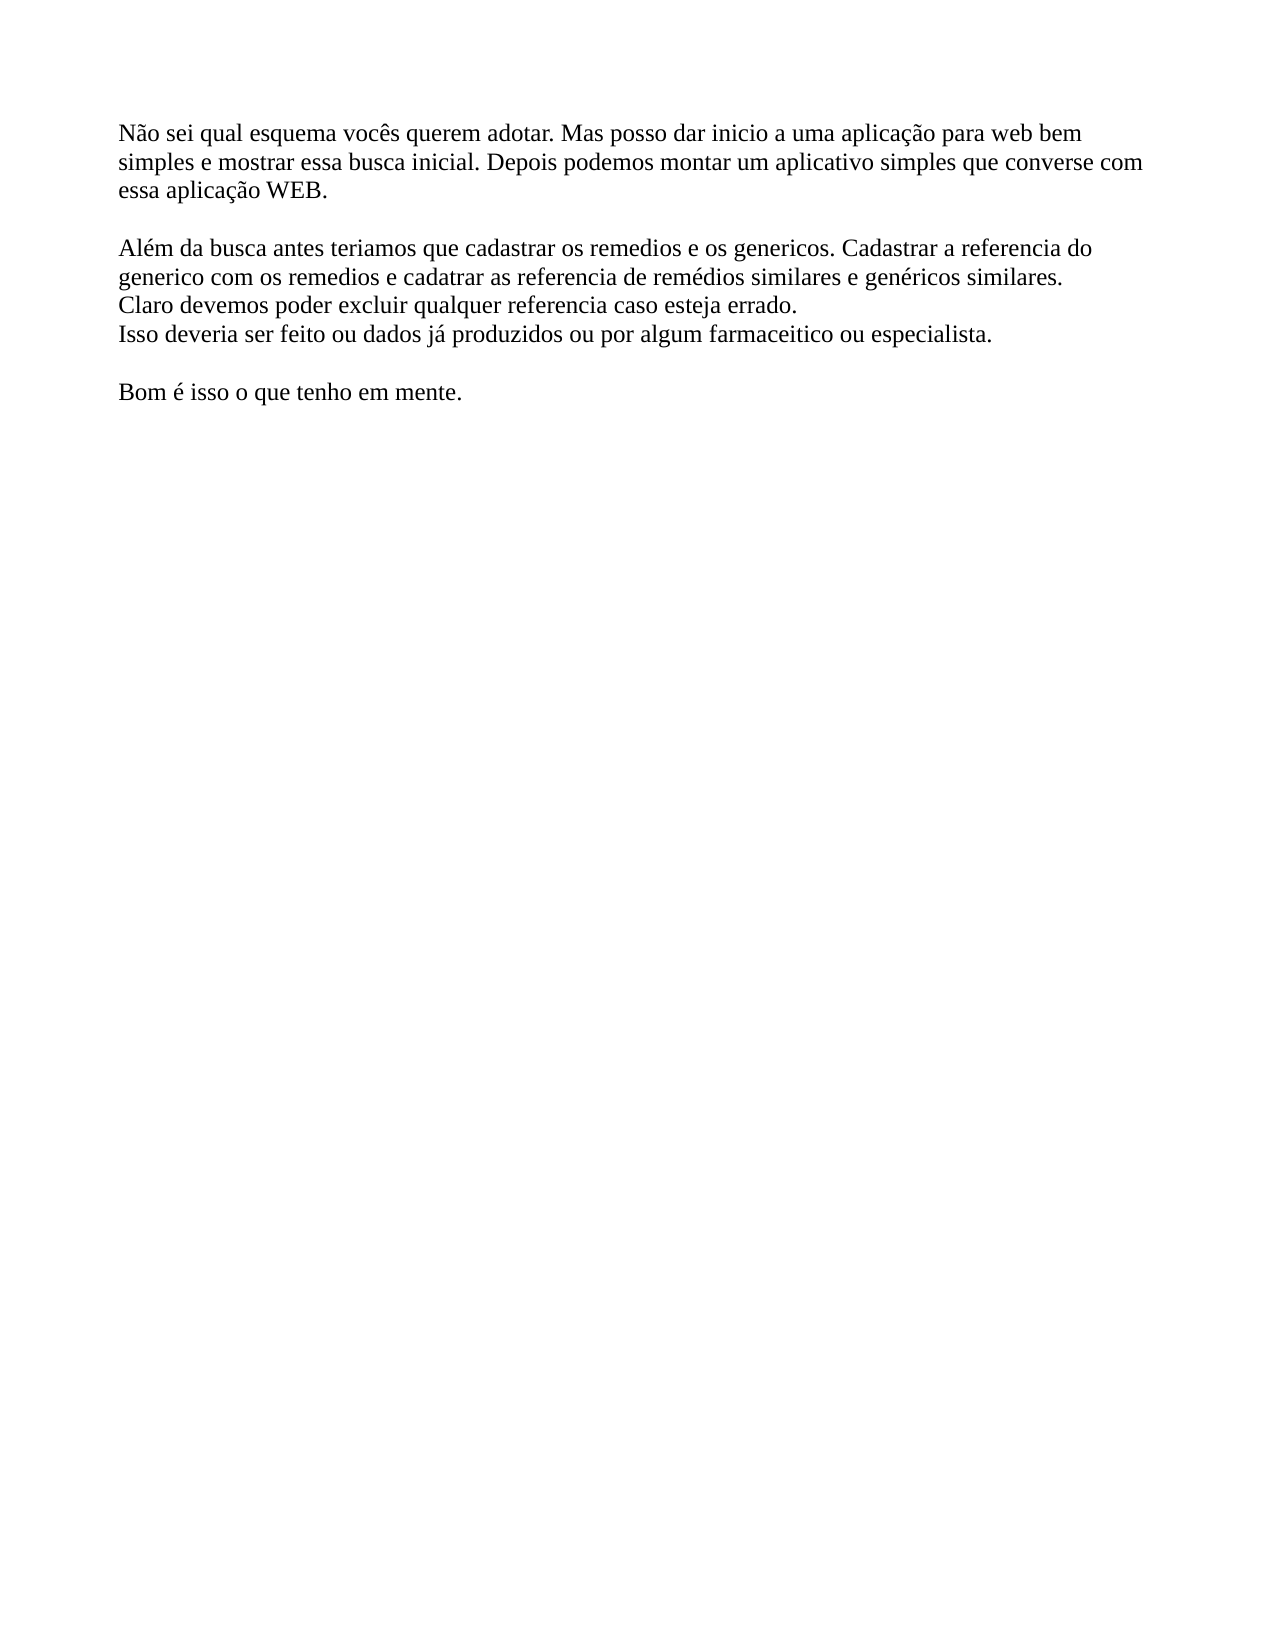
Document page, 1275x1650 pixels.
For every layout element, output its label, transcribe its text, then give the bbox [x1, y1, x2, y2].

text Bom é isso o que tenho em mente. [118, 377, 1157, 406]
text Não sei qual esquema vocês querem adotar. Mas posso dar inicio a uma aplicação para web bem simples e mostrar essa busca inicial. Depois podemos montar um aplicativo simples que converse com essa aplicação WEB. [118, 118, 1157, 204]
text Isso deveria ser feito ou dados já produzidos ou por algum farmaceitico ou especialista. [118, 319, 1157, 348]
text Claro devemos poder excluir qualquer referencia caso esteja errado. [118, 291, 1157, 319]
text Além da busca antes teriamos que cadastrar os remedios e os genericos. Cadastrar a referencia do generico com os remedios e cadatrar as referencia de remédios similares e genéricos similares. [118, 233, 1157, 291]
